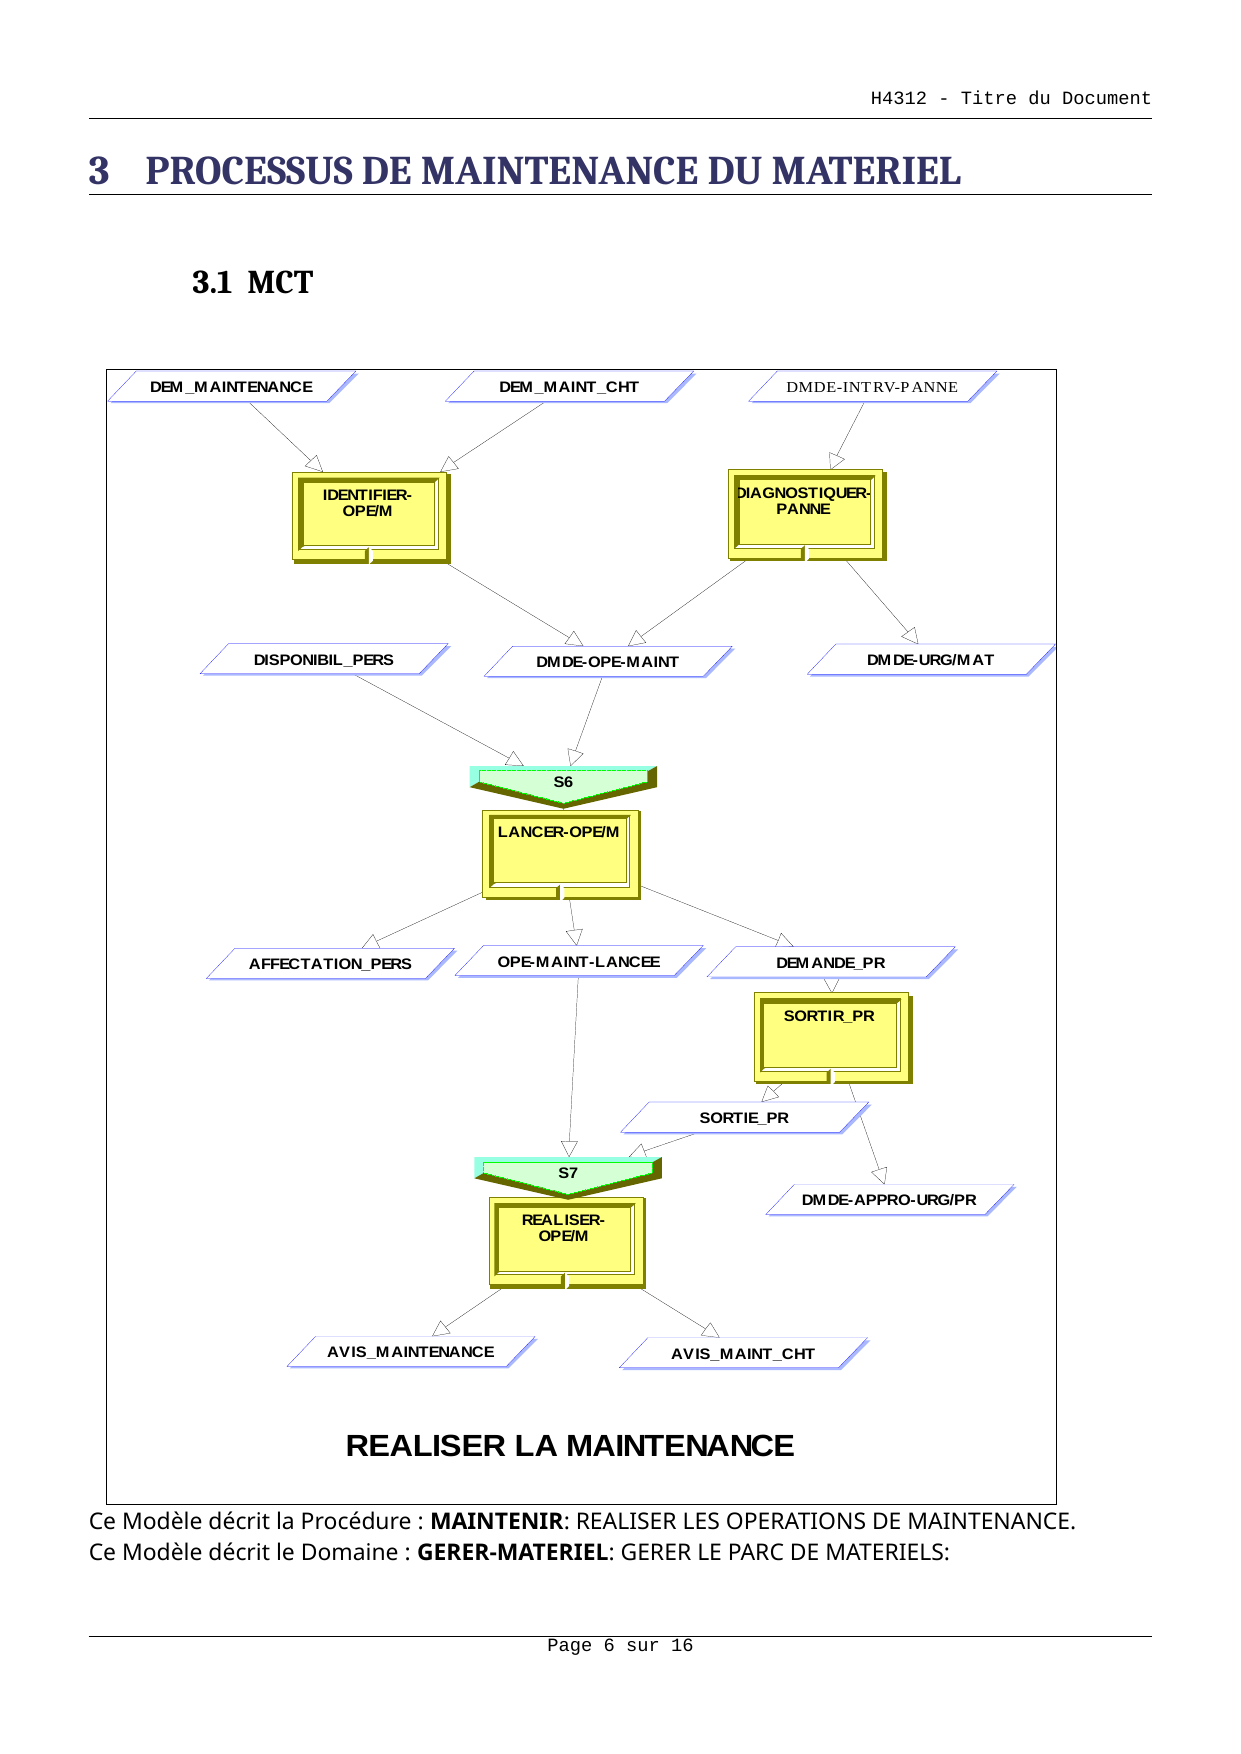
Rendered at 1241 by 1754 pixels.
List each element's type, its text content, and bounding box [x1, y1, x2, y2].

subtitle MCT [133, 263, 1152, 302]
text Ce Modèle décrit la Procédure : MAINTENIR: REALISER LES OPERATIONS DE MAINTENANCE. [88, 345, 1152, 1536]
text Ce Modèle décrit le Domaine : GERER-MATERIEL: GERER LE PARC DE MATERIELS: [88, 1536, 1152, 1567]
subtitle PROCESSUS DE MAINTENANCE DU MATERIEL [88, 147, 1152, 194]
